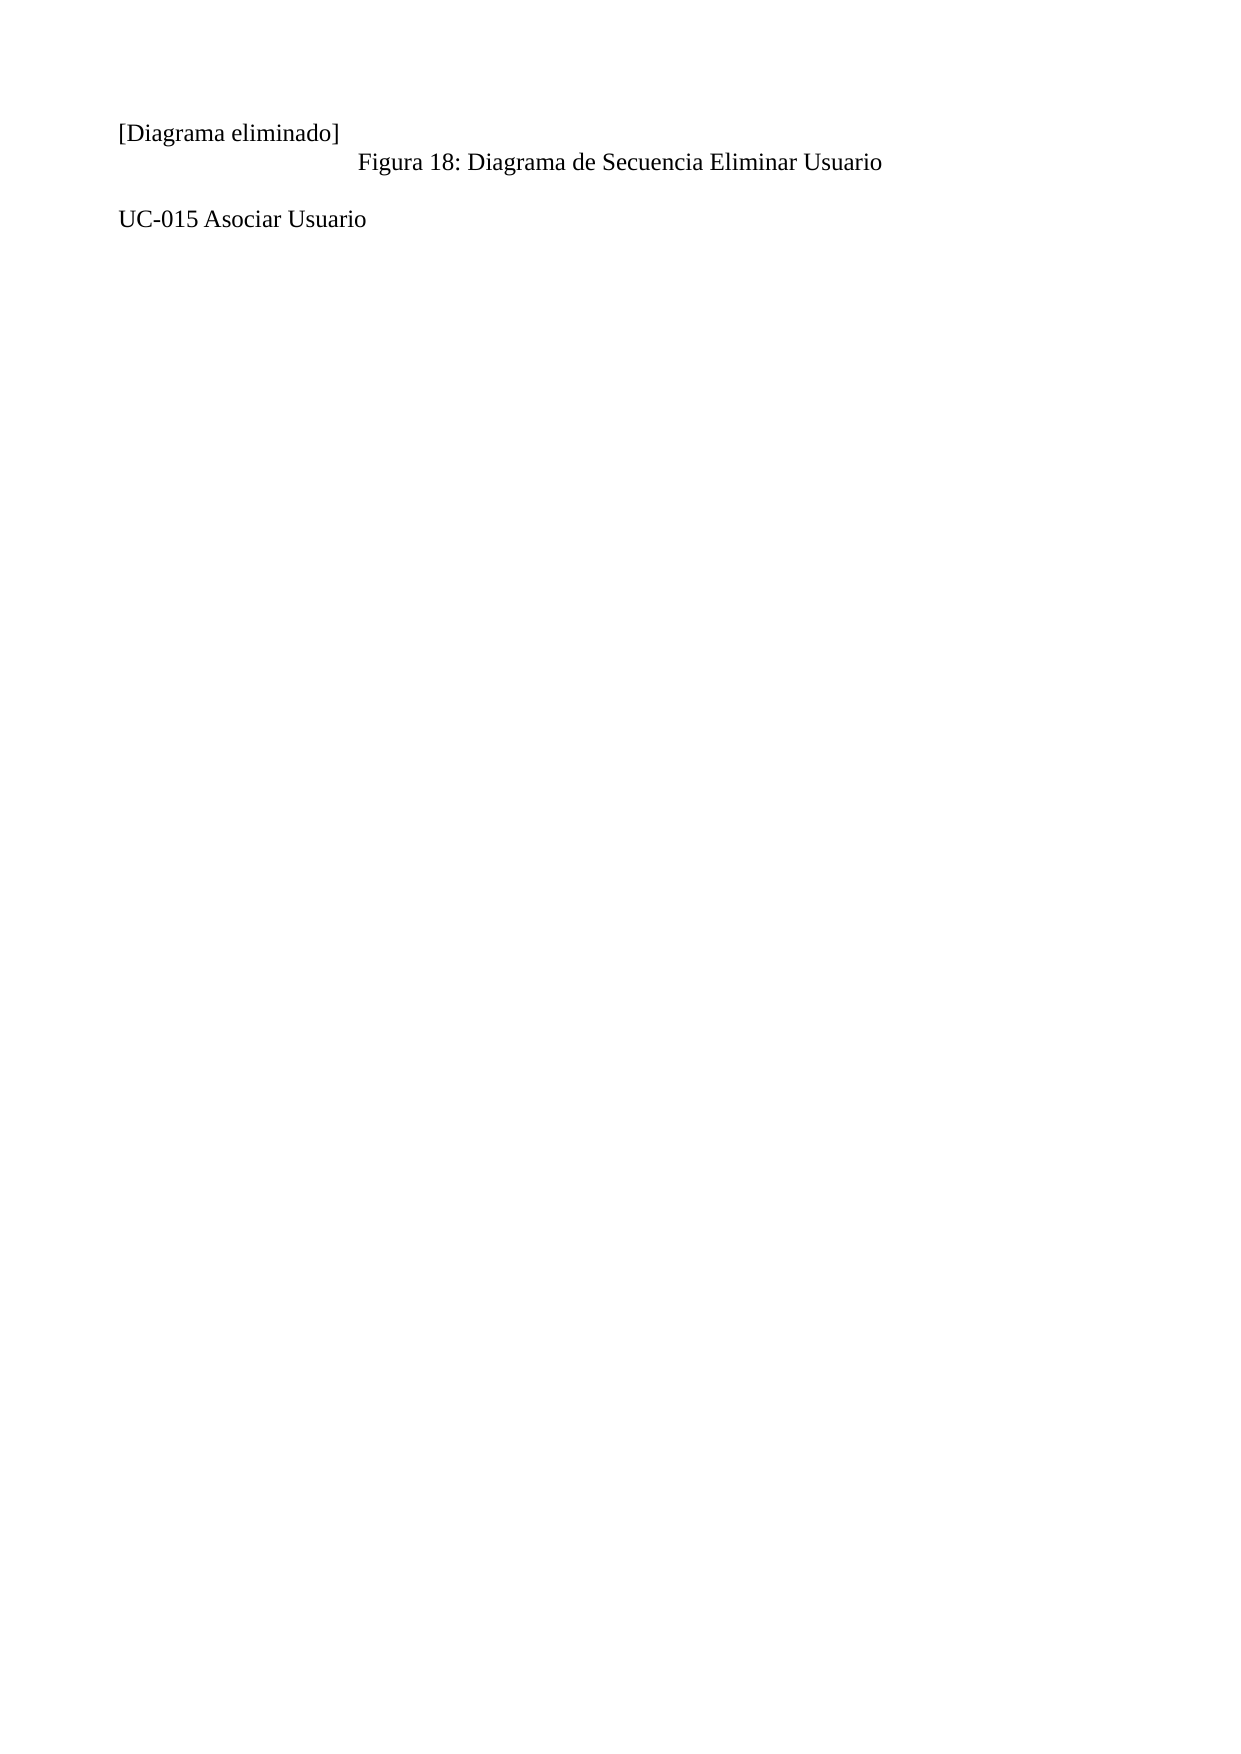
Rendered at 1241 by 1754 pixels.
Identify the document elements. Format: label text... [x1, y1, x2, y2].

text [Diagrama eliminado] [118, 118, 1122, 147]
text UC-015 Asociar Usuario [118, 204, 1122, 233]
text Figura 18: Diagrama de Secuencia Eliminar Usuario [118, 147, 1122, 176]
